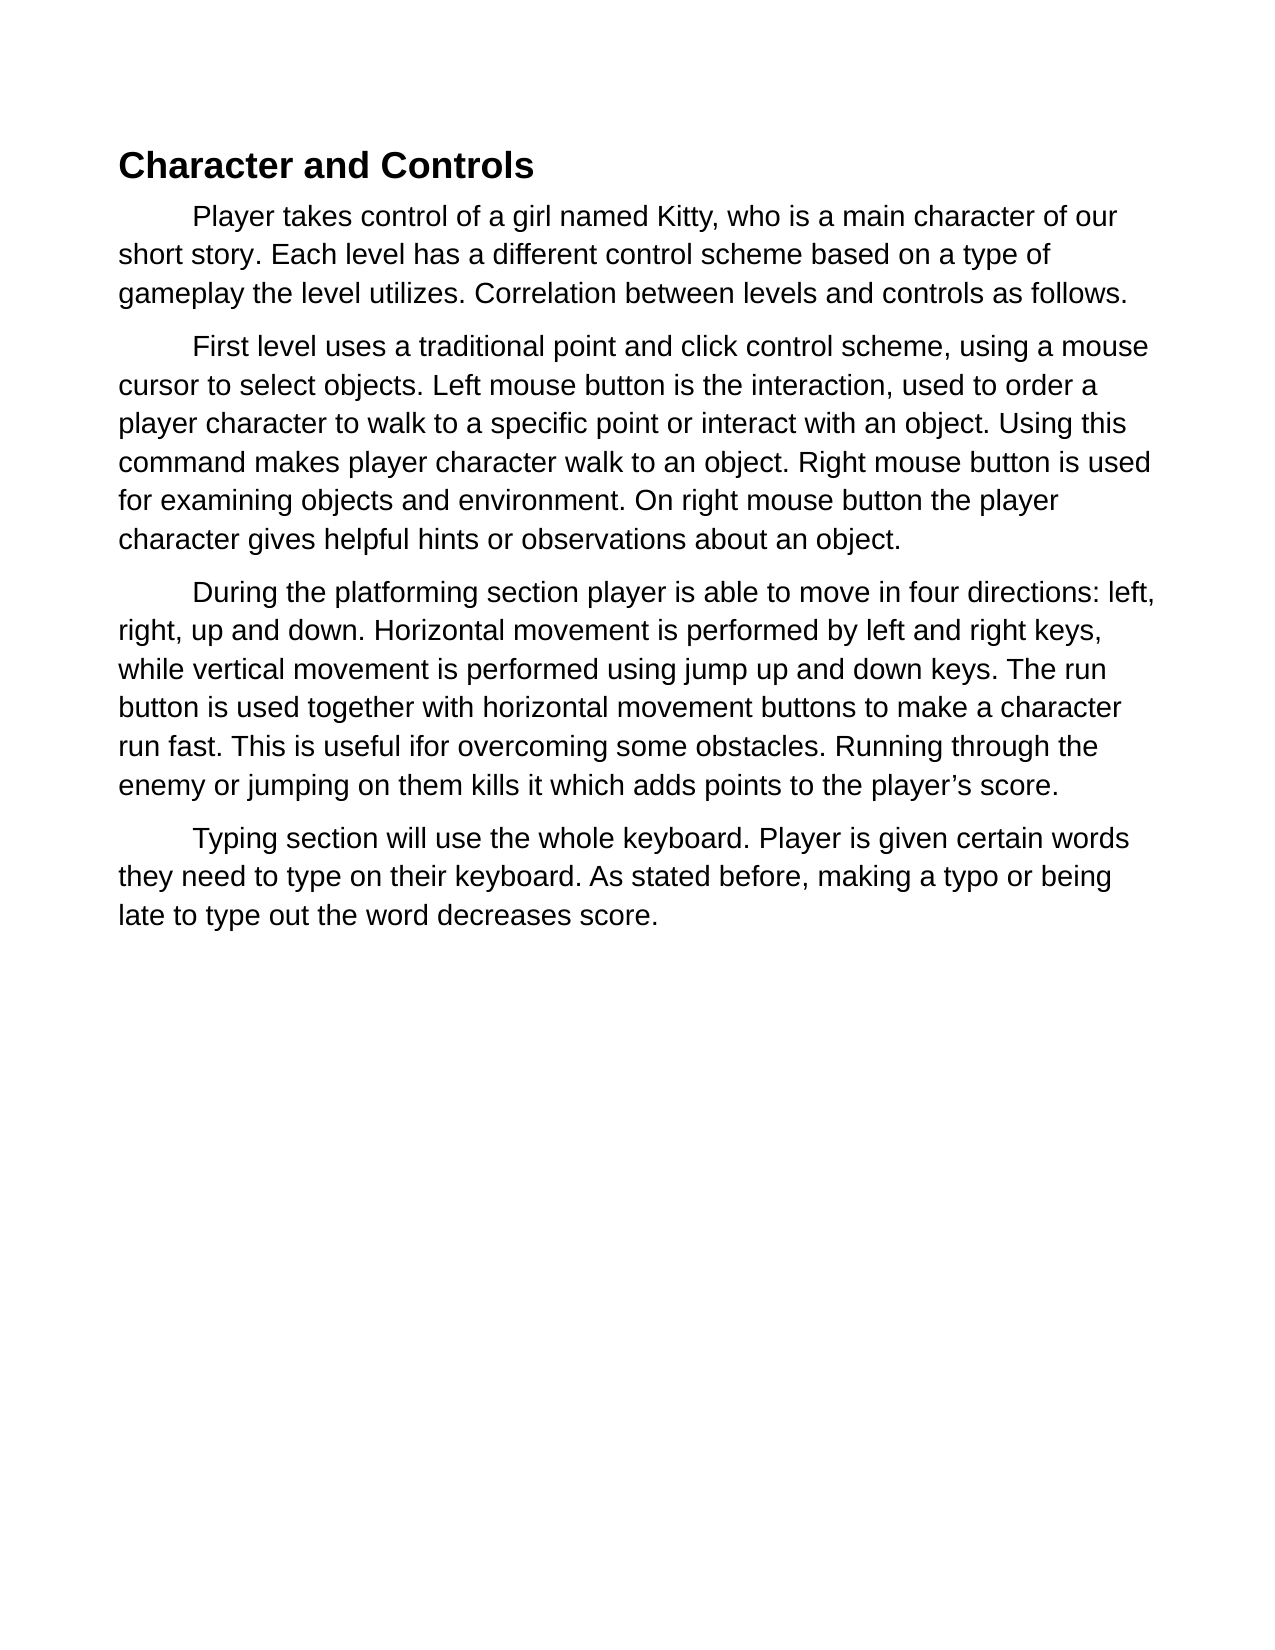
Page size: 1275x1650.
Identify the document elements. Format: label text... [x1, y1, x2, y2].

text Typing section will use the whole keyboard. Player is given certain words they need to type on their keyboard. As stated before, making a typo or being late to type out the word decreases score. [118, 821, 1157, 931]
text Player takes control of a girl named Kitty, who is a main character of our short story. Each level has a different control scheme based on a type of gameplay the level utilizes. Correlation between levels and controls as follows. [118, 199, 1157, 309]
subtitle Character and Controls [118, 143, 1157, 186]
text First level uses a traditional point and click control scheme, using a mouse cursor to select objects. Left mouse button is the interaction, used to order a player character to walk to a specific point or interact with an object. Using this command makes player character walk to an object. Right mouse button is used for examining objects and environment. On right mouse button the player character gives helpful hints or observations about an object. [118, 329, 1157, 555]
text During the platforming section player is able to move in four directions: left, right, up and down. Horizontal movement is performed by left and right keys, while vertical movement is performed using jump up and down keys. The run button is used together with horizontal movement buttons to make a character run fast. This is useful ifor overcoming some obstacles. Running through the enemy or jumping on them kills it which adds points to the player’s score. [118, 575, 1157, 801]
